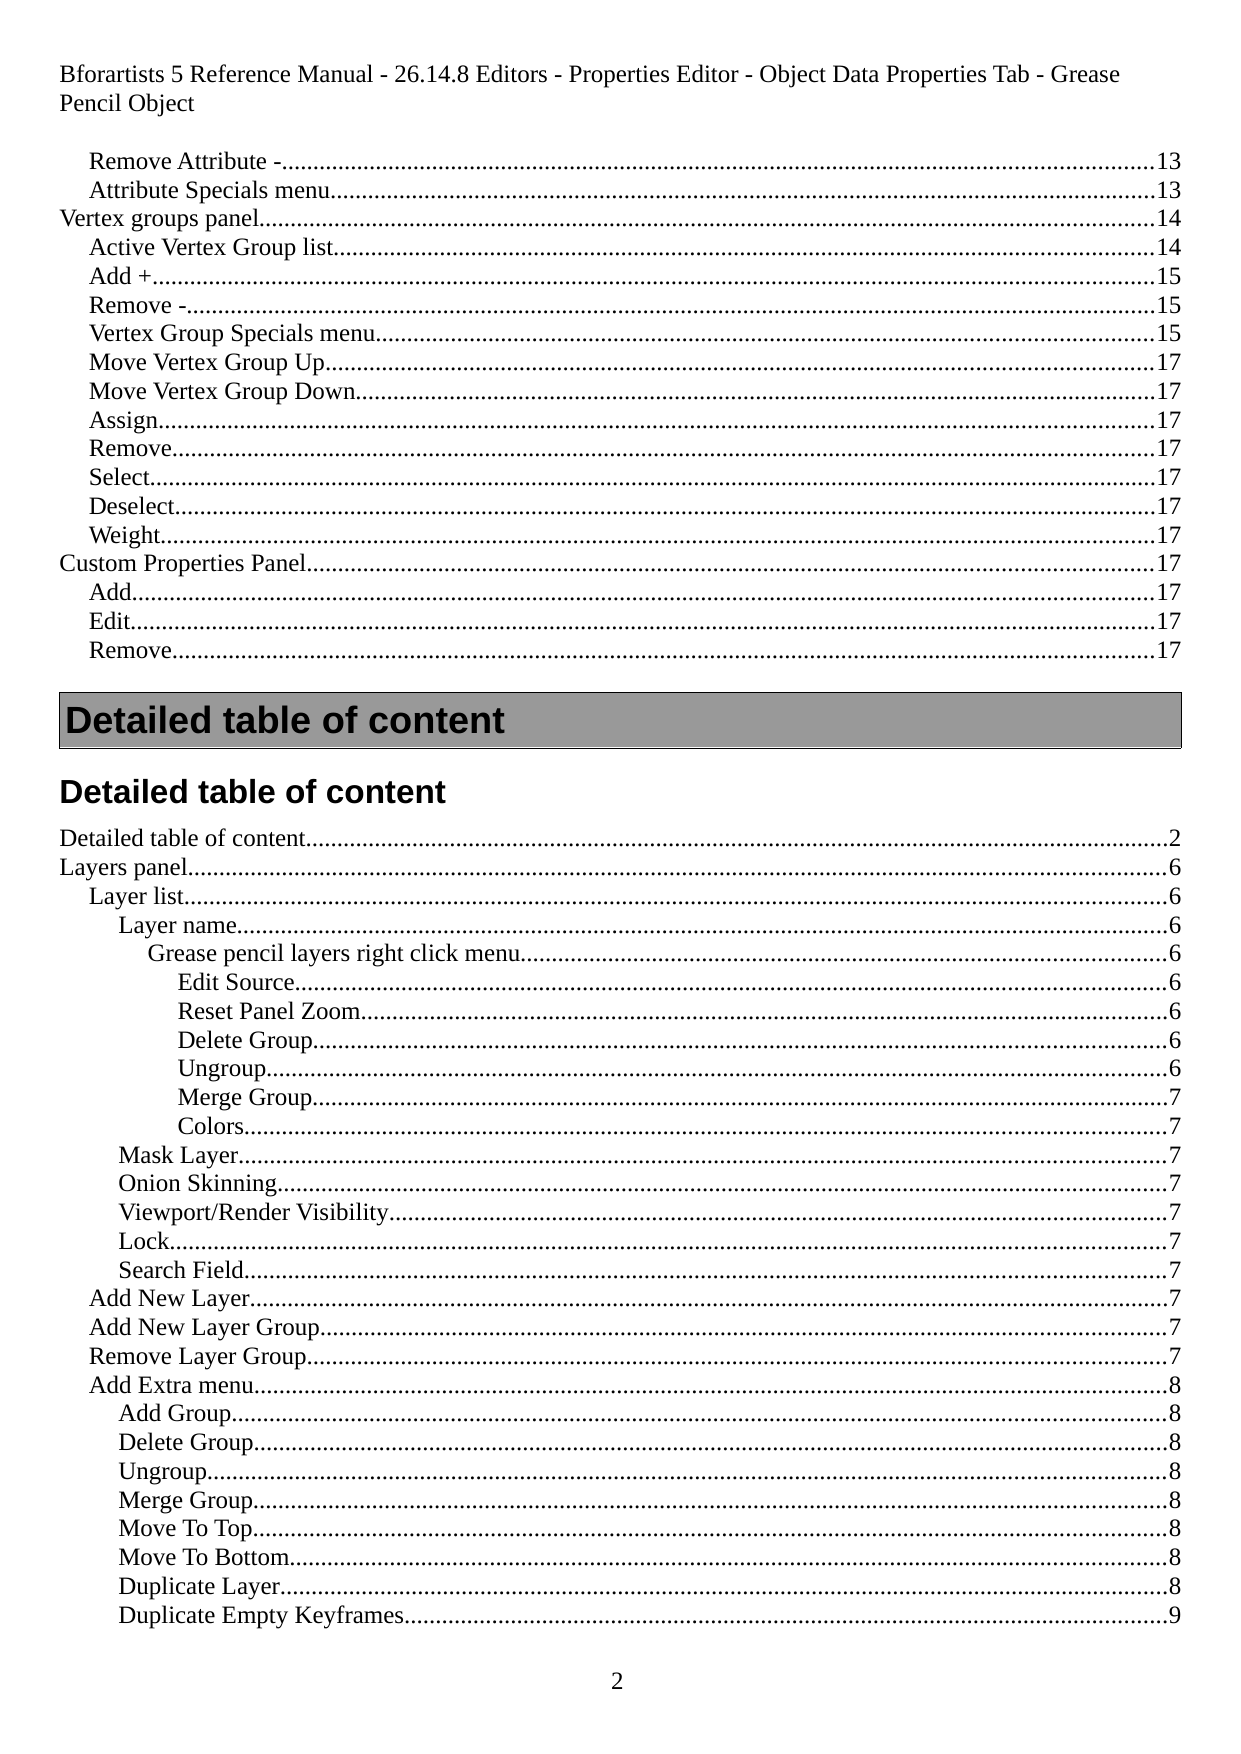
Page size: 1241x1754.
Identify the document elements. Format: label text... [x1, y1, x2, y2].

table_header Detailed table of content [60, 693, 1181, 747]
text Add Extra menu 8 [88, 1370, 1181, 1398]
text Attribute Specials menu 13 [88, 175, 1181, 203]
text Layer name 6 [118, 910, 1181, 938]
text Move To Bottom 8 [118, 1542, 1181, 1571]
text Mask Layer 7 [118, 1140, 1181, 1168]
text Vertex groups panel 14 [59, 203, 1181, 232]
text Add Group 8 [118, 1398, 1181, 1427]
text Active Vertex Group list 14 [88, 232, 1181, 261]
text Assign 17 [88, 405, 1181, 433]
text Move To Top 8 [118, 1513, 1181, 1542]
text Move Vertex Group Up 17 [88, 347, 1181, 376]
text Ungroup 8 [118, 1456, 1181, 1485]
text Duplicate Layer 8 [118, 1571, 1181, 1600]
text Add 17 [88, 577, 1181, 606]
text Lock 7 [118, 1226, 1181, 1255]
text Reset Panel Zoom 6 [177, 996, 1181, 1025]
text Merge Group 7 [177, 1082, 1181, 1111]
text Remove 17 [88, 635, 1181, 663]
text Detailed table of content 2 [59, 823, 1181, 852]
text Add New Layer Group 7 [88, 1312, 1181, 1341]
text Custom Properties Panel 17 [59, 548, 1181, 577]
text Viewport/Render Visibility 7 [118, 1197, 1181, 1226]
text Select 17 [88, 462, 1181, 491]
text Delete Group 6 [177, 1025, 1181, 1053]
text Deselect 17 [88, 491, 1181, 520]
text Layer list 6 [88, 881, 1181, 910]
text Duplicate Empty Keyframes 9 [118, 1600, 1181, 1628]
text Search Field 7 [118, 1255, 1181, 1283]
text Add New Layer 7 [88, 1283, 1181, 1312]
text Ungroup 6 [177, 1053, 1181, 1082]
subtitle Detailed table of content [59, 773, 1181, 811]
text Add + 15 [88, 261, 1181, 290]
text Delete Group 8 [118, 1427, 1181, 1456]
text Grease pencil layers right click menu 6 [147, 938, 1181, 967]
text Remove 17 [88, 433, 1181, 462]
text Remove Layer Group 7 [88, 1341, 1181, 1370]
text Edit Source 6 [177, 967, 1181, 996]
text Weight 17 [88, 520, 1181, 548]
text Remove - 15 [88, 290, 1181, 318]
text Layers panel 6 [59, 852, 1181, 881]
text Remove Attribute - 13 [88, 146, 1181, 175]
text Onion Skinning 7 [118, 1168, 1181, 1197]
text Merge Group 8 [118, 1485, 1181, 1513]
text Move Vertex Group Down 17 [88, 376, 1181, 405]
text Vertex Group Specials menu 15 [88, 318, 1181, 347]
text Colors 7 [177, 1111, 1181, 1140]
text Edit 17 [88, 606, 1181, 635]
